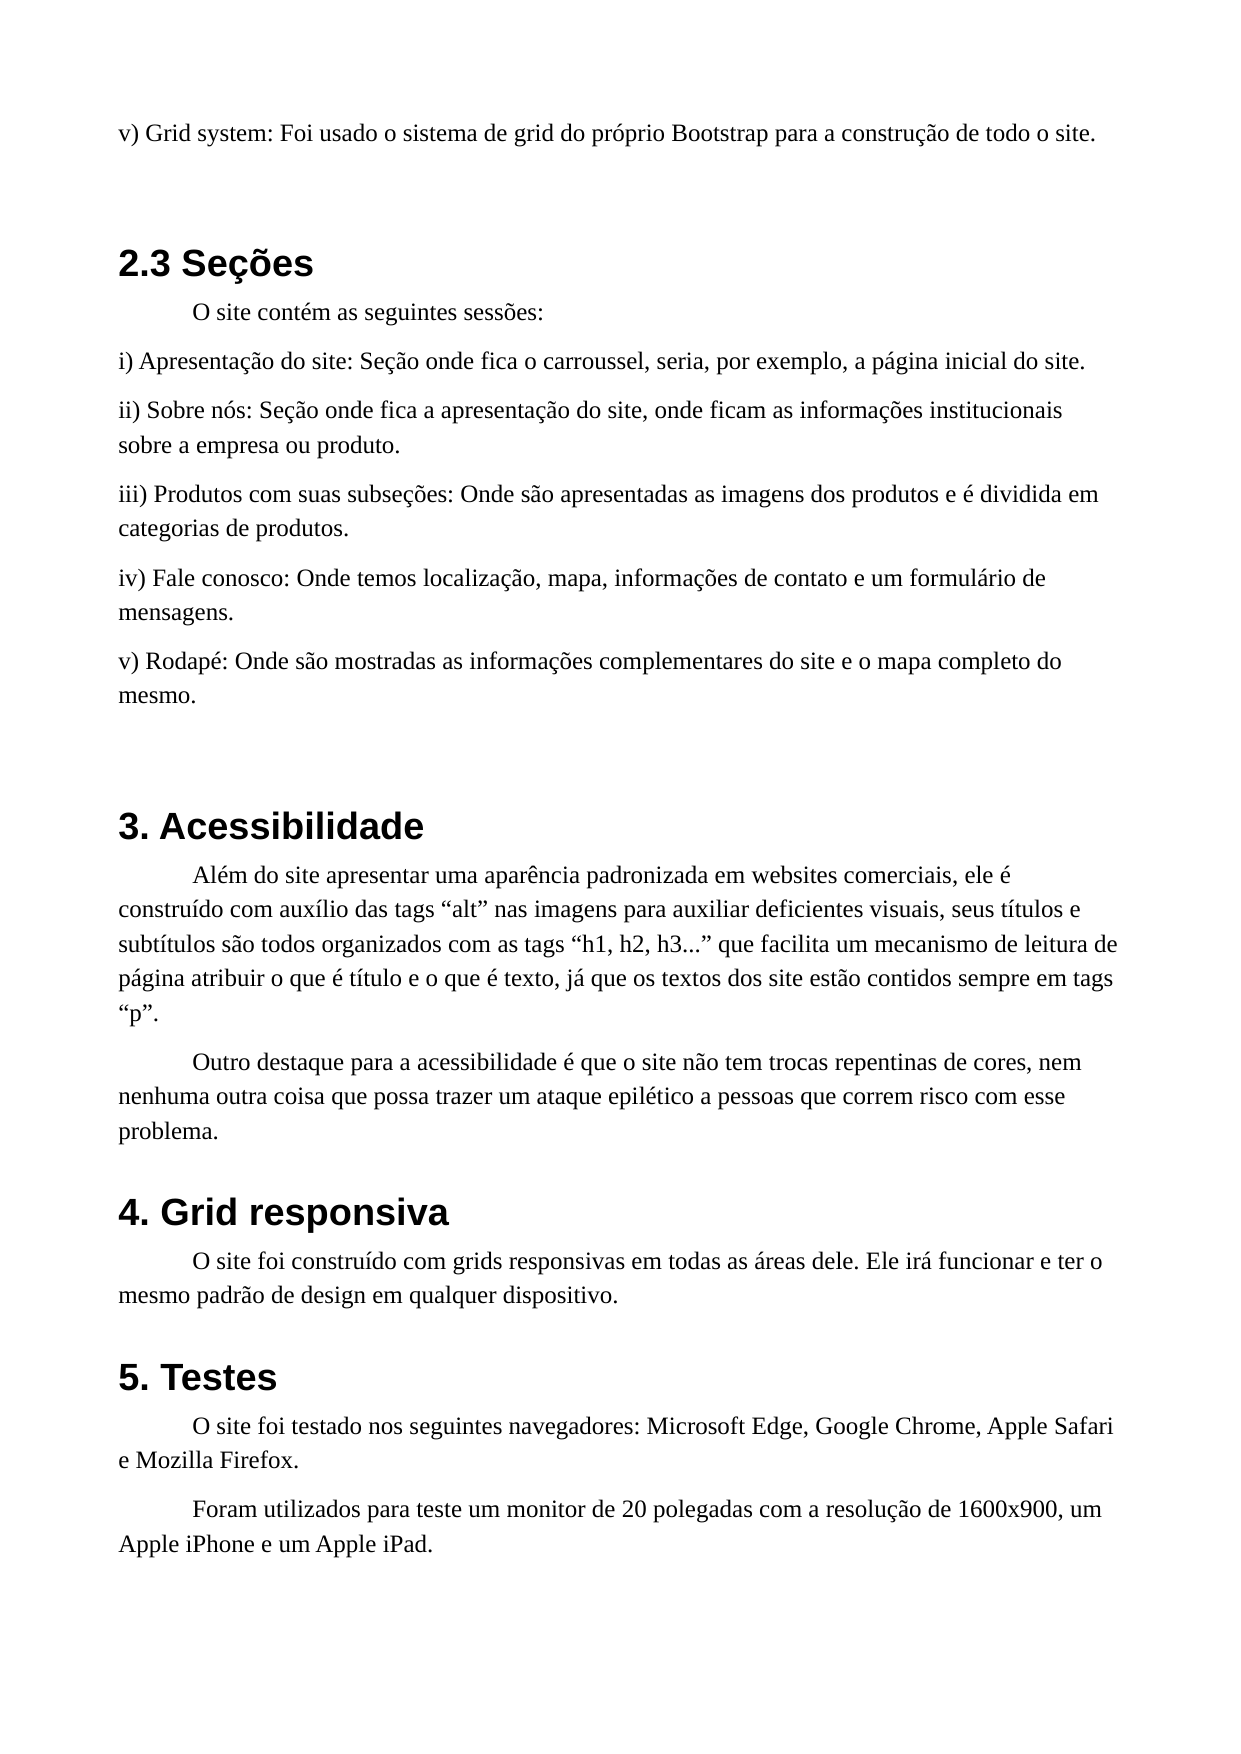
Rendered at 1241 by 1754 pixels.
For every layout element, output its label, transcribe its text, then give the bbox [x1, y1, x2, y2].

text v) Rodapé: Onde são mostradas as informações complementares do site e o mapa completo do mesmo. [118, 646, 1122, 709]
subtitle 5. Testes [118, 1354, 1122, 1398]
text i) Apresentação do site: Seção onde fica o carroussel, seria, por exemplo, a página inicial do site. [118, 346, 1122, 375]
text O site foi construído com grids responsivas em todas as áreas dele. Ele irá funcionar e ter o mesmo padrão de design em qualquer dispositivo. [118, 1246, 1122, 1309]
subtitle 4. Grid responsiva [118, 1190, 1122, 1233]
text Além do site apresentar uma aparência padronizada em websites comerciais, ele é construído com auxílio das tags “alt” nas imagens para auxiliar deficientes visuais, seus títulos e subtítulos são todos organizados com as tags “h1, h2, h3...” que facilita um mecanismo de leitura de página atribuir o que é título e o que é texto, já que os textos dos site estão contidos sempre em tags “p”. [118, 860, 1122, 1027]
text ii) Sobre nós: Seção onde fica a apresentação do site, onde ficam as informações institucionais sobre a empresa ou produto. [118, 396, 1122, 459]
text O site foi testado nos seguintes navegadores: Microsoft Edge, Google Chrome, Apple Safari e Mozilla Firefox. [118, 1411, 1122, 1474]
text O site contém as seguintes sessões: [118, 297, 1122, 326]
text iv) Fale conosco: Onde temos localização, mapa, informações de contato e um formulário de mensagens. [118, 563, 1122, 626]
text Outro destaque para a acessibilidade é que o site não tem trocas repentinas de cores, nem nenhuma outra coisa que possa trazer um ataque epilético a pessoas que correm risco com esse problema. [118, 1047, 1122, 1144]
text Foram utilizados para teste um monitor de 20 polegadas com a resolução de 1600x900, um Apple iPhone e um Apple iPad. [118, 1494, 1122, 1557]
text iii) Produtos com suas subseções: Onde são apresentadas as imagens dos produtos e é dividida em categorias de produtos. [118, 479, 1122, 542]
text v) Grid system: Foi usado o sistema de grid do próprio Bootstrap para a construção de todo o site. [118, 118, 1122, 147]
subtitle 2.3 Seções [118, 241, 1122, 285]
subtitle 3. Acessibilidade [118, 804, 1122, 847]
